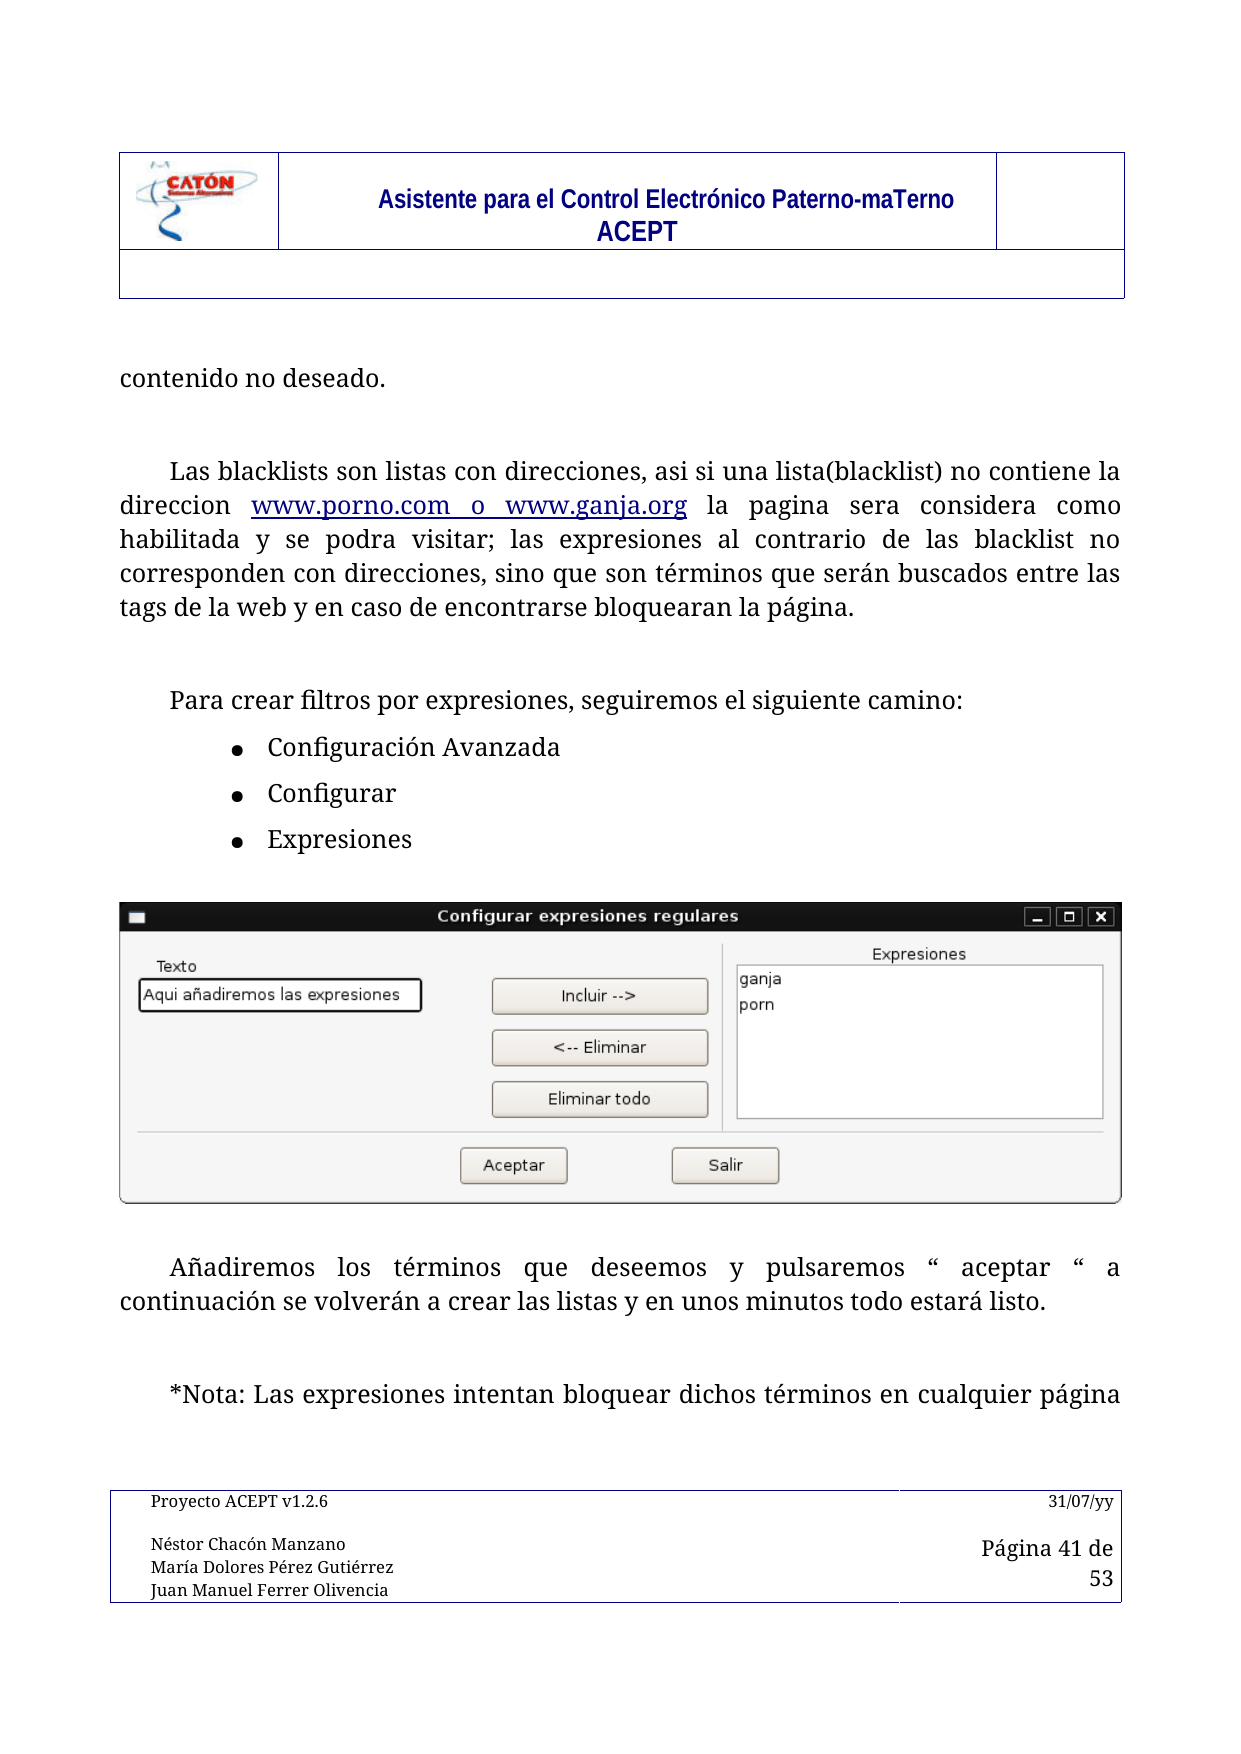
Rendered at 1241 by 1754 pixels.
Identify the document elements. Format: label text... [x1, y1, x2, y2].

text Las blacklists son listas con direcciones, asi si una lista(blacklist) no contiene la direccion www.porno.com o www.ganja.org la pagina sera considera como habilitada y se podra visitar; las expresiones al contrario de las blacklist no corresponden con direcciones, sino que son términos que serán buscados entre las tags de la web y en caso de encontrarse bloquearan la página. [119, 454, 1122, 624]
list Expresiones [229, 822, 1122, 856]
text Añadiremos los términos que deseemos y pulsaremos “ aceptar “ a continuación se volverán a crear las listas y en unos minutos todo estará listo. [119, 1250, 1122, 1318]
list Configuración Avanzada [229, 729, 1122, 763]
picture [119, 902, 1122, 1204]
picture [136, 161, 258, 241]
text Para crear filtros por expresiones, seguiremos el siguiente camino: [119, 683, 1122, 717]
text *Nota: Las expresiones intentan bloquear dichos términos en cualquier página [119, 1377, 1122, 1411]
text contenido no deseado. [119, 361, 1122, 395]
list Configurar [229, 776, 1122, 810]
